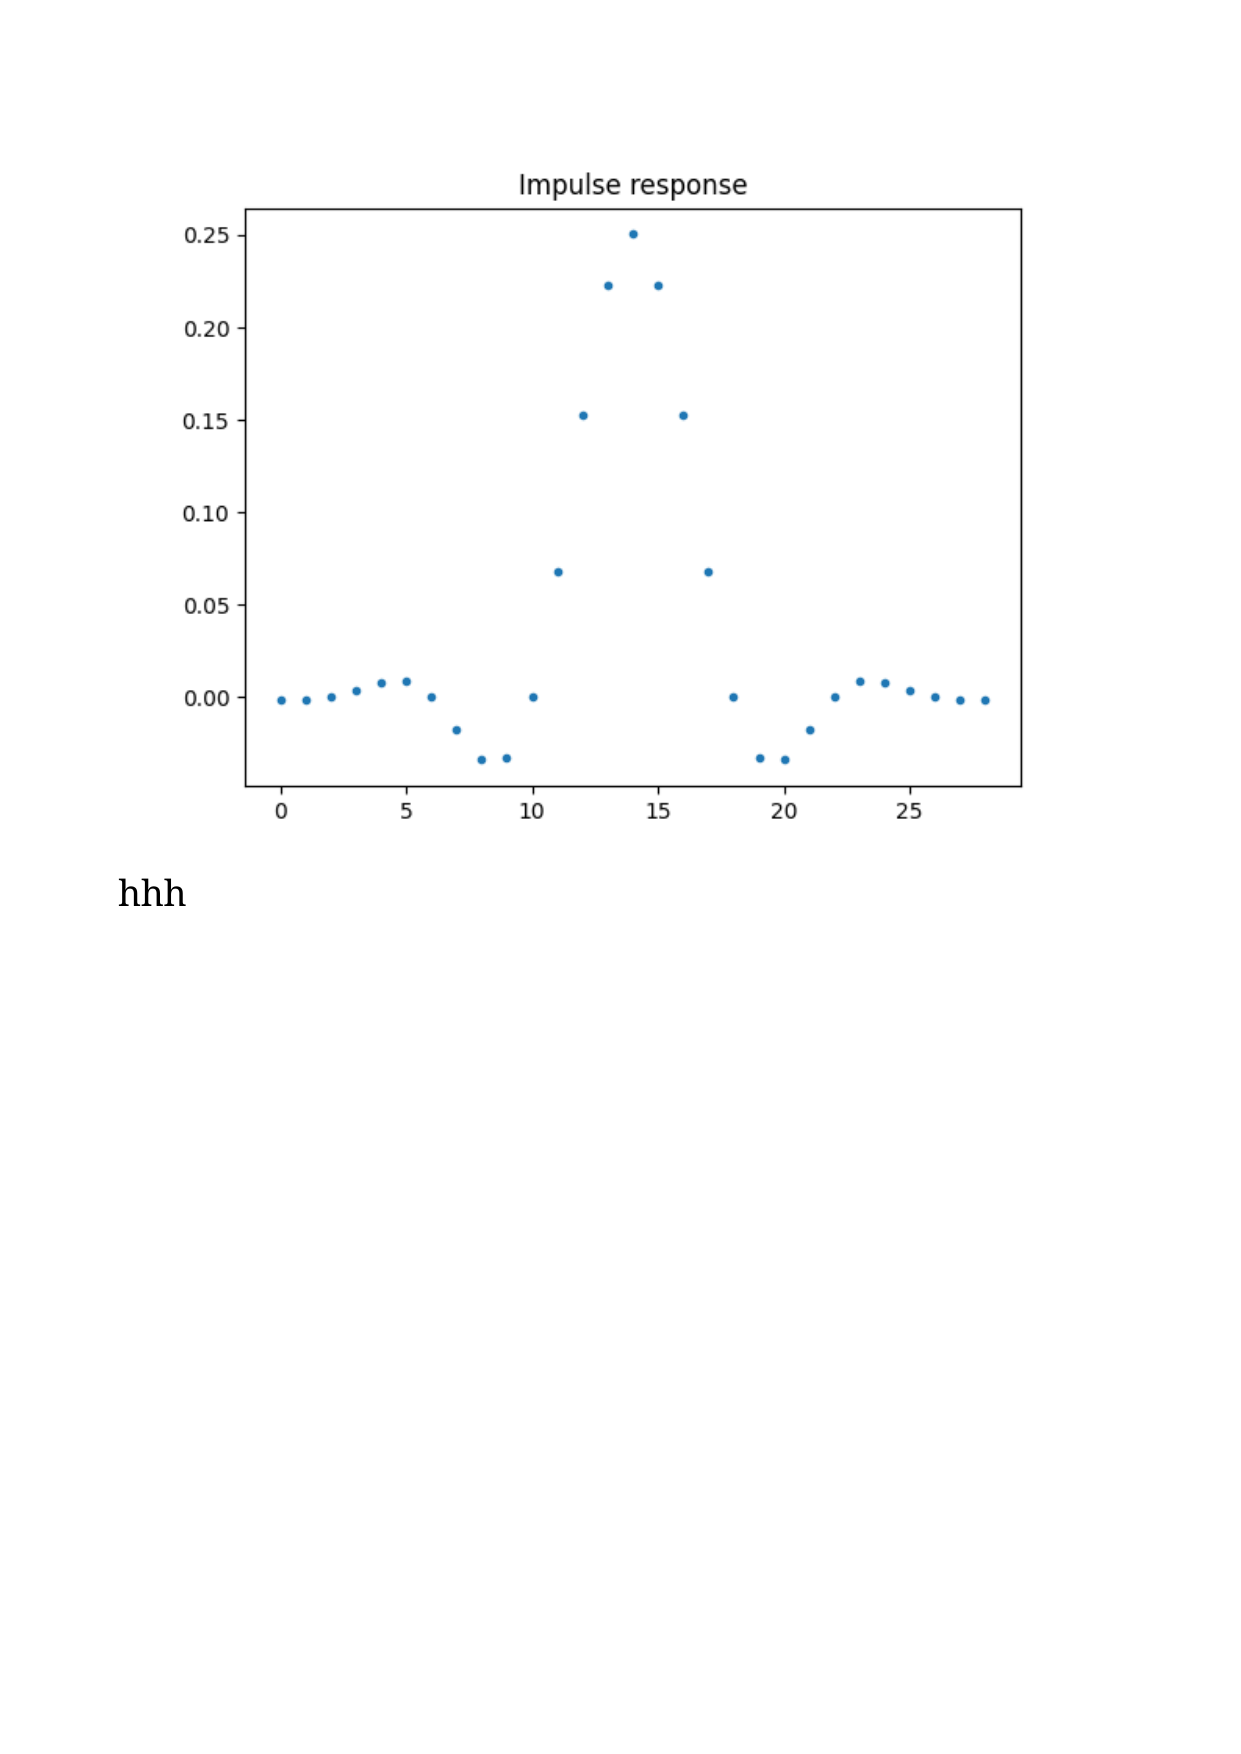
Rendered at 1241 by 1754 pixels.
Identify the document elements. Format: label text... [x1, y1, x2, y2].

text hhh [118, 118, 1122, 917]
picture [120, 118, 1121, 869]
